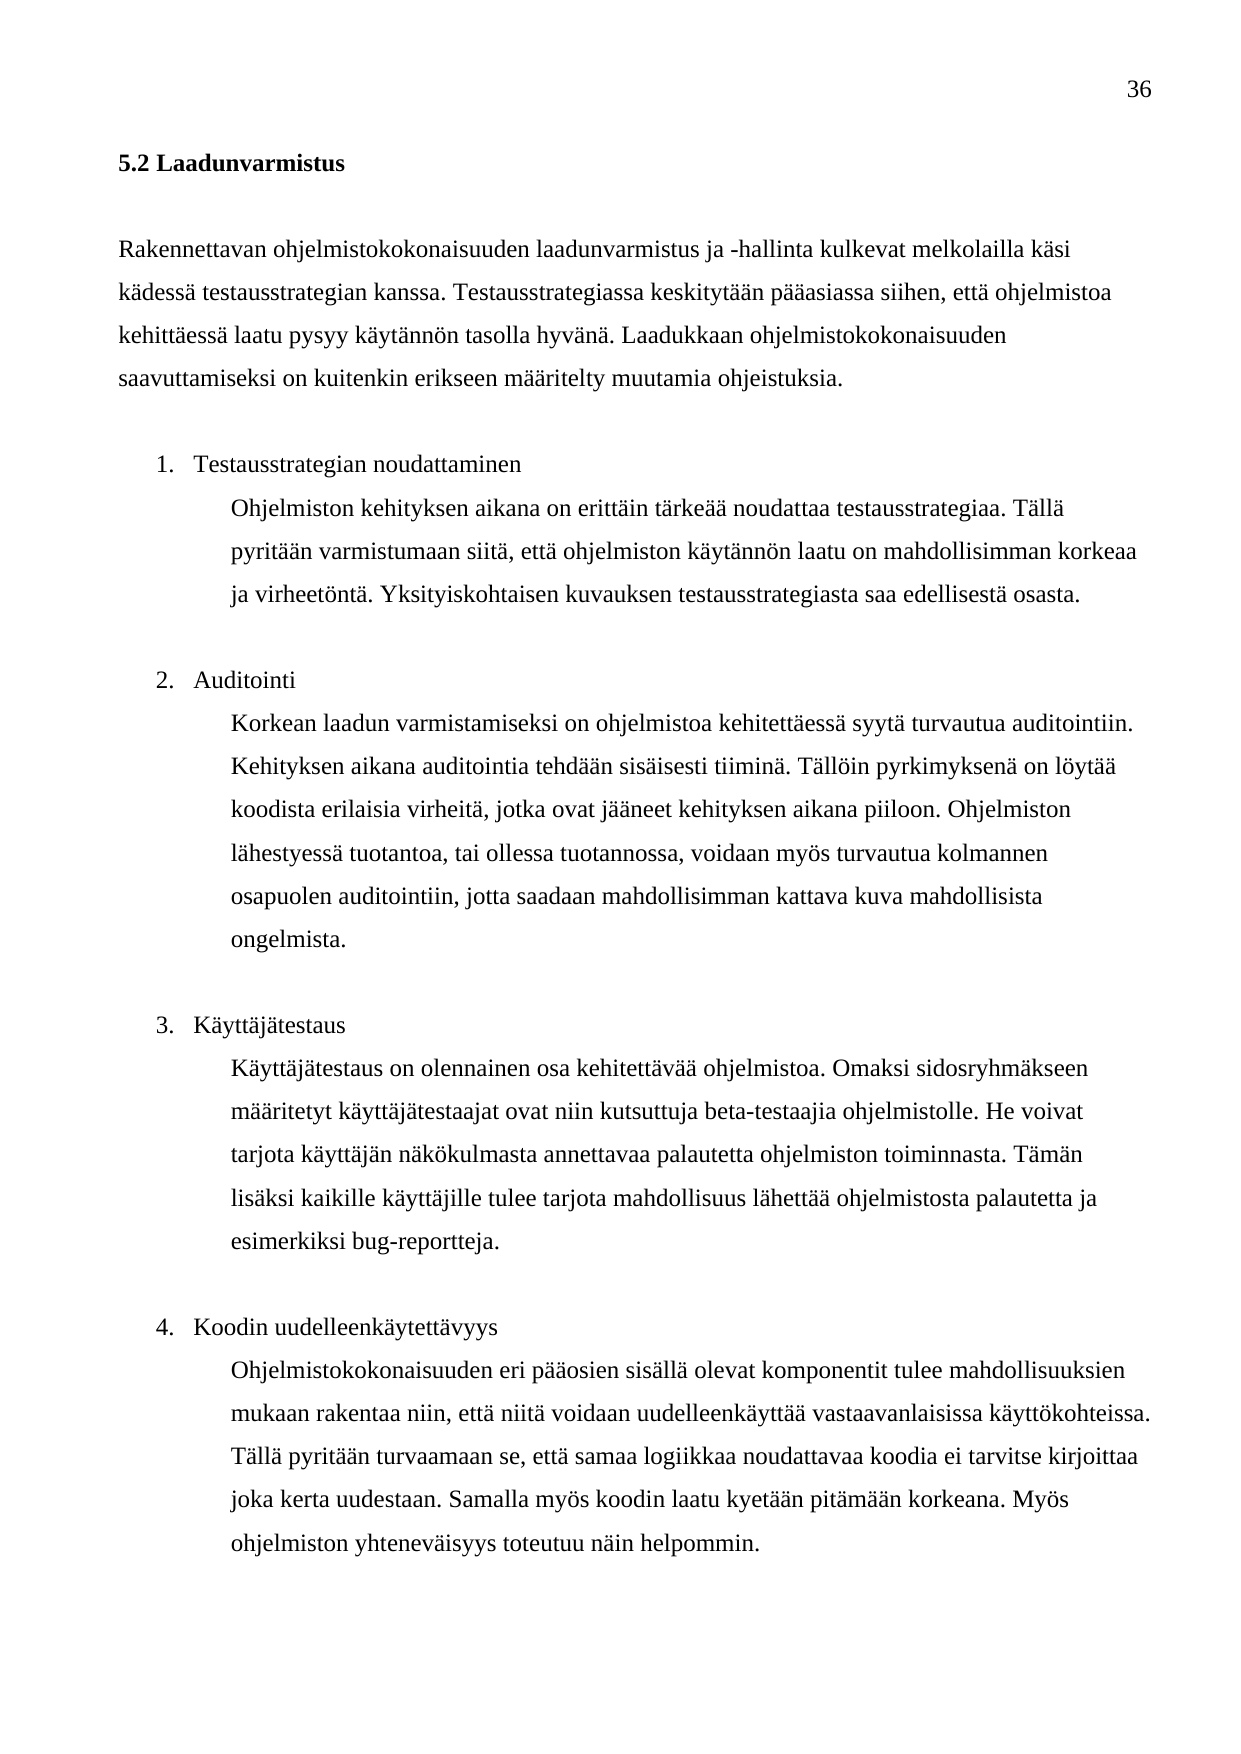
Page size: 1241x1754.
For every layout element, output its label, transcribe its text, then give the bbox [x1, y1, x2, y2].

list Käyttäjätestaus [156, 1010, 1152, 1039]
list Käyttäjätestaus on olennainen osa kehitettävää ohjelmistoa. Omaksi sidosryhmäkseen määritetyt käyttäjätestaajat ovat niin kutsuttuja beta-testaajia ohjelmistolle. He voivat tarjota käyttäjän näkökulmasta annettavaa palautetta ohjelmiston toiminnasta. Tämän lisäksi kaikille käyttäjille tulee tarjota mahdollisuus lähettää ohjelmistosta palautetta ja esimerkiksi bug-reportteja. [193, 1053, 1152, 1254]
list Testausstrategian noudattaminen [156, 449, 1152, 478]
list Auditointi [156, 665, 1152, 694]
list Koodin uudelleenkäytettävyys [156, 1312, 1152, 1341]
list Ohjelmiston kehityksen aikana on erittäin tärkeää noudattaa testausstrategiaa. Tällä pyritään varmistumaan siitä, että ohjelmiston käytännön laatu on mahdollisimman korkeaa ja virheetöntä. Yksityiskohtaisen kuvauksen testausstrategiasta saa edellisestä osasta. [193, 493, 1152, 608]
subtitle Laadunvarmistus [118, 148, 1152, 176]
list Korkean laadun varmistamiseksi on ohjelmistoa kehitettäessä syytä turvautua auditointiin. Kehityksen aikana auditointia tehdään sisäisesti tiiminä. Tällöin pyrkimyksenä on löytää koodista erilaisia virheitä, jotka ovat jääneet kehityksen aikana piiloon. Ohjelmiston lähestyessä tuotantoa, tai ollessa tuotannossa, voidaan myös turvautua kolmannen osapuolen auditointiin, jotta saadaan mahdollisimman kattava kuva mahdollisista ongelmista. [193, 708, 1152, 953]
list Ohjelmistokokonaisuuden eri pääosien sisällä olevat komponentit tulee mahdollisuuksien mukaan rakentaa niin, että niitä voidaan uudelleenkäyttää vastaavanlaisissa käyttökohteissa. Tällä pyritään turvaamaan se, että samaa logiikkaa noudattavaa koodia ei tarvitse kirjoittaa joka kerta uudestaan. Samalla myös koodin laatu kyetään pitämään korkeana. Myös ohjelmiston yhteneväisyys toteutuu näin helpommin. [193, 1355, 1152, 1556]
text Rakennettavan ohjelmistokokonaisuuden laadunvarmistus ja -hallinta kulkevat melkolailla käsi kädessä testausstrategian kanssa. Testausstrategiassa keskitytään pääasiassa siihen, että ohjelmistoa kehittäessä laatu pysyy käytännön tasolla hyvänä. Laadukkaan ohjelmistokokonaisuuden saavuttamiseksi on kuitenkin erikseen määritelty muutamia ohjeistuksia. [118, 234, 1152, 392]
